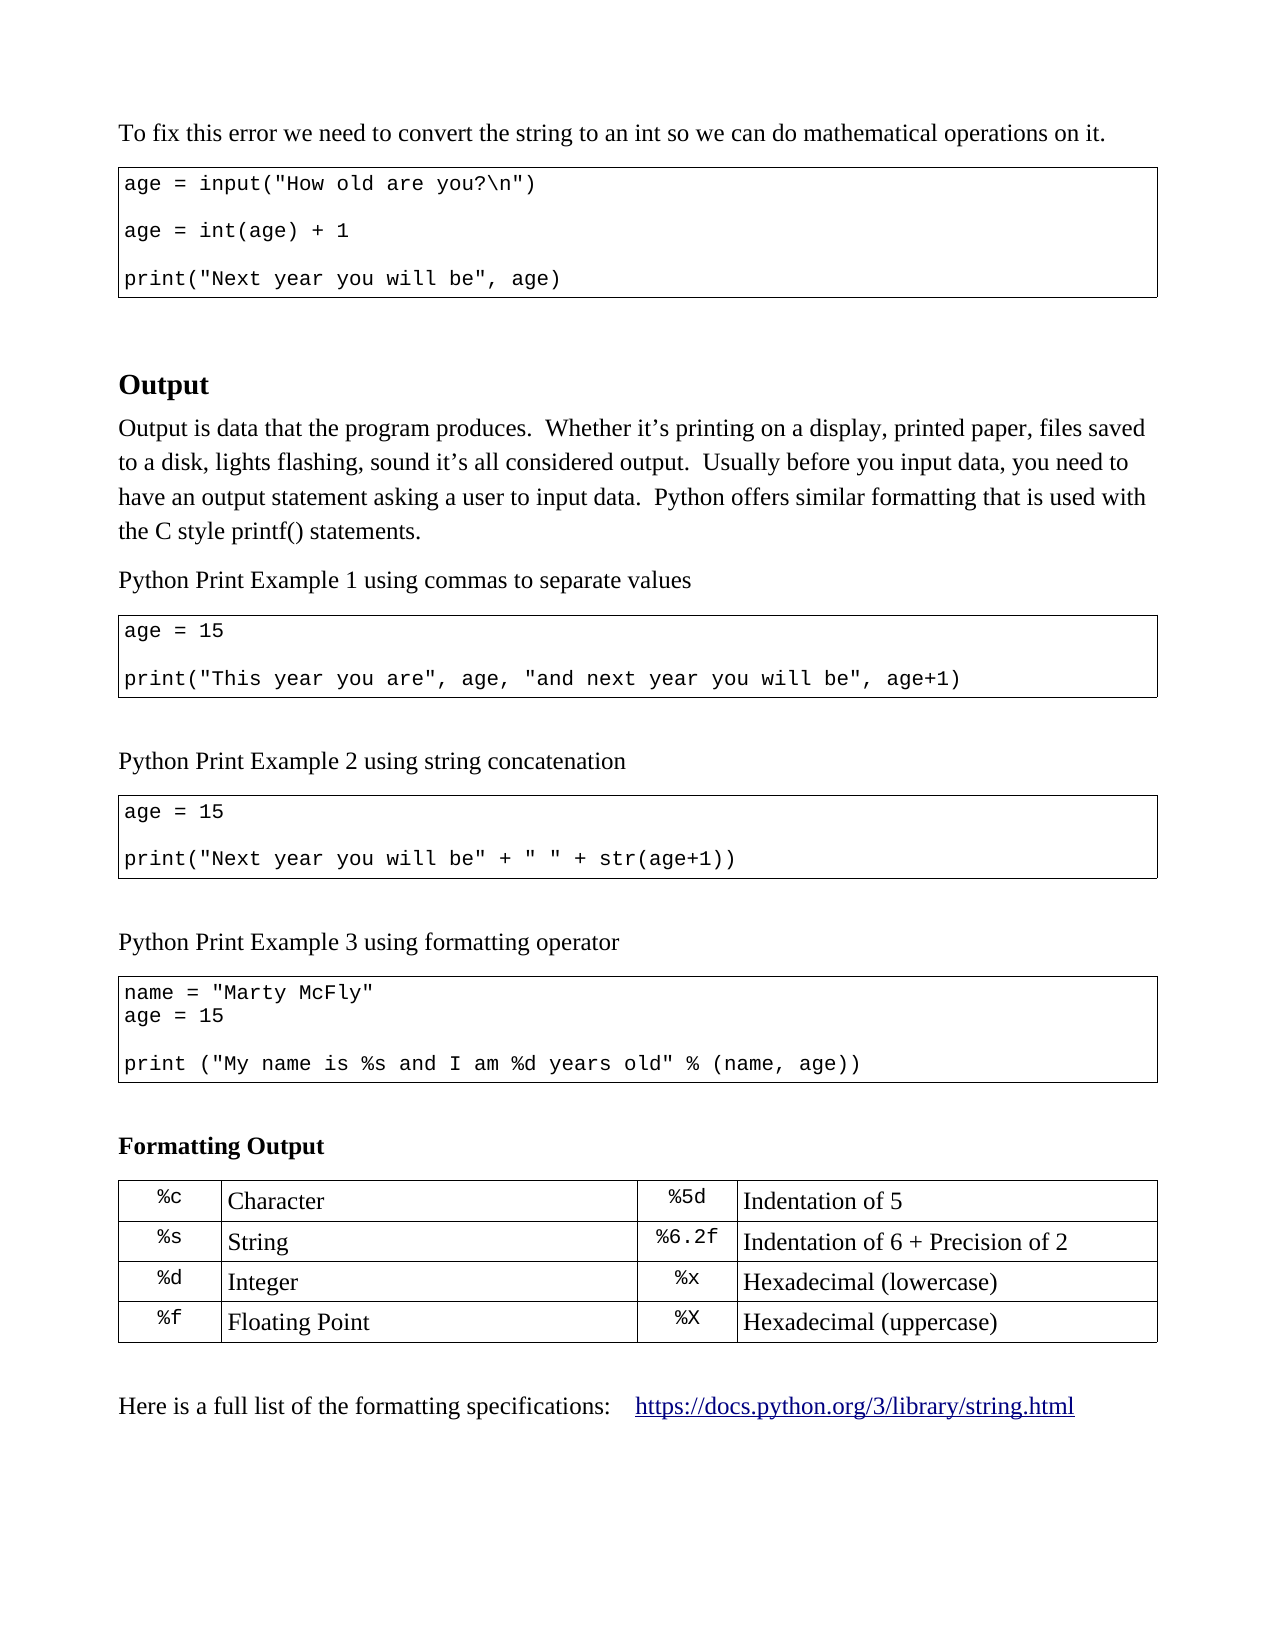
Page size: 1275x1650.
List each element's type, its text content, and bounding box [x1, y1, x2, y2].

text Here is a full list of the formatting specifications: https://docs.python.org/3/library/string.html [118, 1391, 1157, 1419]
table_header age = 15 print("This year you are", age, "and next year you will be", age+1) [119, 616, 1157, 697]
table_cell %s [119, 1222, 221, 1261]
text Output is data that the program produces. Whether it’s printing on a display, printed paper, files saved to a disk, lights flashing, sound it’s all considered output. Usually before you input data, you need to have an output statement asking a user to input data. Python offers similar formatting that is used with the C style printf() statements. [118, 413, 1157, 545]
table_header age = input("How old are you?\n") age = int(age) + 1 print("Next year you will be", age) [119, 168, 1157, 297]
table_cell %6.2f [638, 1222, 737, 1261]
table_header name = "Marty McFly" age = 15 print ("My name is %s and I am %d years old" % (name, age)) [119, 977, 1157, 1082]
table_cell %f [119, 1302, 221, 1342]
table_cell Floating Point [222, 1302, 637, 1342]
table_cell %X [638, 1302, 737, 1342]
table_header Indentation of 5 [738, 1181, 1157, 1221]
table_header %5d [638, 1181, 737, 1221]
subtitle Output [118, 367, 1157, 401]
table_header age = 15 print("Next year you will be" + " " + str(age+1)) [119, 796, 1157, 878]
table_cell %d [119, 1262, 221, 1301]
table_cell String [222, 1222, 637, 1261]
table_cell Integer [222, 1262, 637, 1301]
table_cell Indentation of 6 + Precision of 2 [738, 1222, 1157, 1261]
text Python Print Example 1 using commas to separate values [118, 566, 1157, 594]
text Formatting Output [118, 1131, 1157, 1160]
table_header Character [222, 1181, 637, 1221]
table_cell Hexadecimal (uppercase) [738, 1302, 1157, 1342]
text To fix this error we need to convert the string to an int so we can do mathematical operations on it. [118, 118, 1157, 147]
text Python Print Example 3 using formatting operator [118, 927, 1157, 956]
text Python Print Example 2 using string concatenation [118, 746, 1157, 775]
table_header %c [119, 1181, 221, 1221]
table_cell %x [638, 1262, 737, 1301]
table_cell Hexadecimal (lowercase) [738, 1262, 1157, 1301]
